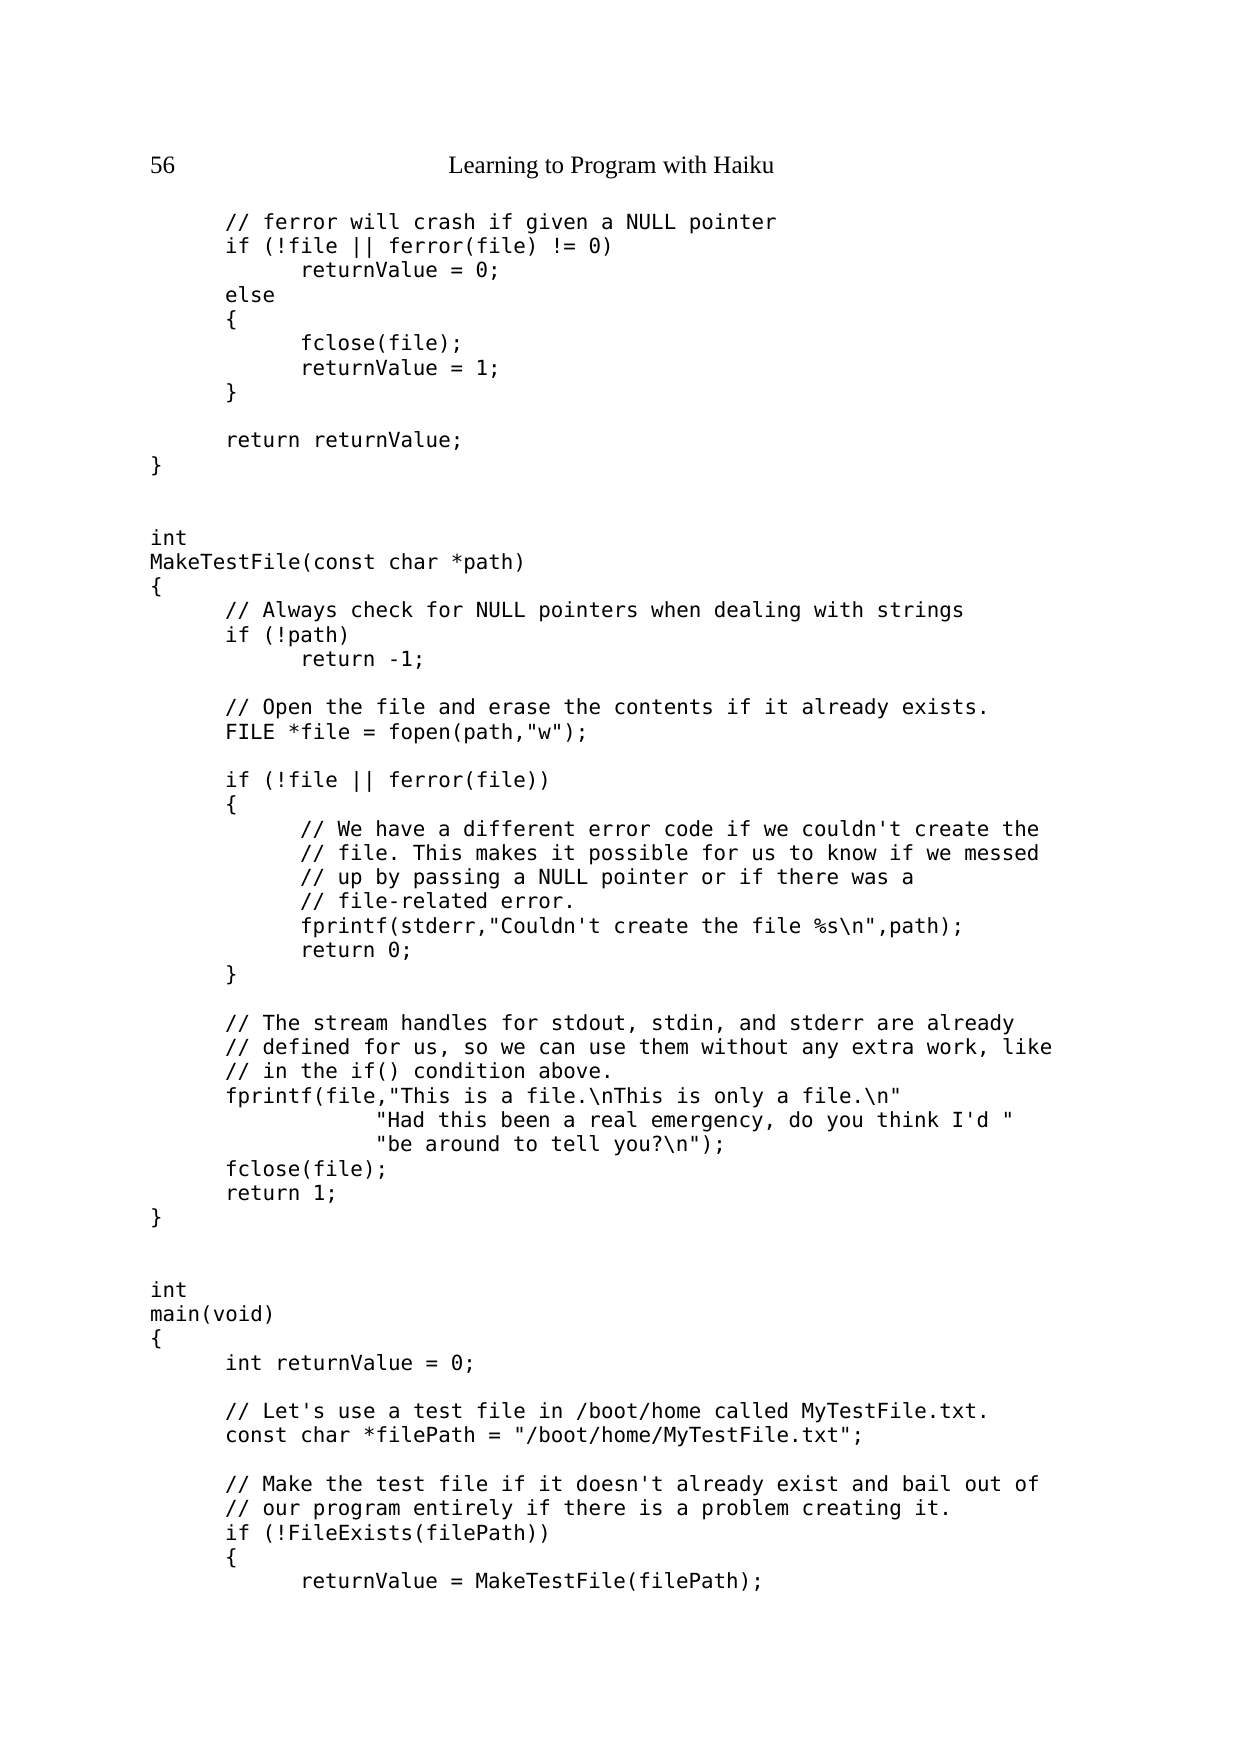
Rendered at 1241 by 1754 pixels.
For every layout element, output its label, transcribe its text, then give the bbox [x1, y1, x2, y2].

text // up by passing a NULL pointer or if there was a [150, 865, 1091, 889]
text return returnValue; [150, 428, 1091, 453]
text returnValue = MakeTestFile(filePath); [150, 1569, 1091, 1593]
text int [150, 1278, 1091, 1302]
text if (!file || ferror(file) != 0) [150, 234, 1091, 258]
text { [150, 307, 1091, 331]
text const char *filePath = "/boot/home/MyTestFile.txt"; [150, 1423, 1091, 1448]
text // We have a different error code if we couldn't create the [150, 817, 1091, 841]
text if (!FileExists(filePath)) [150, 1521, 1091, 1545]
text { [150, 1545, 1091, 1569]
text fclose(file); [150, 331, 1091, 356]
text else [150, 283, 1091, 307]
text } [150, 962, 1091, 987]
text // ferror will crash if given a NULL pointer [150, 210, 1091, 234]
text if (!path) [150, 623, 1091, 647]
text // Always check for NULL pointers when dealing with strings [150, 598, 1091, 623]
text fprintf(file,"This is a file.\nThis is only a file.\n" [150, 1084, 1091, 1108]
text "be around to tell you?\n"); [150, 1132, 1091, 1157]
text // Make the test file if it doesn't already exist and bail out of [150, 1472, 1091, 1496]
text } [150, 453, 1091, 477]
text // The stream handles for stdout, stdin, and stderr are already [150, 1011, 1091, 1035]
text // Open the file and erase the contents if it already exists. [150, 695, 1091, 720]
text } [150, 380, 1091, 404]
text fprintf(stderr,"Couldn't create the file %s\n",path); [150, 914, 1091, 938]
text } [150, 1205, 1091, 1229]
text return 1; [150, 1181, 1091, 1205]
text // our program entirely if there is a problem creating it. [150, 1496, 1091, 1521]
text // file. This makes it possible for us to know if we messed [150, 841, 1091, 865]
text return -1; [150, 647, 1091, 671]
text returnValue = 1; [150, 356, 1091, 380]
text main(void) [150, 1302, 1091, 1326]
text "Had this been a real emergency, do you think I'd " [150, 1108, 1091, 1132]
text // file-related error. [150, 889, 1091, 914]
text return 0; [150, 938, 1091, 962]
text returnValue = 0; [150, 258, 1091, 283]
text { [150, 792, 1091, 817]
text { [150, 574, 1091, 598]
text FILE *file = fopen(path,"w"); [150, 720, 1091, 744]
text fclose(file); [150, 1157, 1091, 1181]
text int [150, 526, 1091, 550]
text // in the if() condition above. [150, 1059, 1091, 1084]
text int returnValue = 0; [150, 1351, 1091, 1375]
text // defined for us, so we can use them without any extra work, like [150, 1035, 1091, 1059]
text // Let's use a test file in /boot/home called MyTestFile.txt. [150, 1399, 1091, 1423]
text MakeTestFile(const char *path) [150, 550, 1091, 574]
text { [150, 1326, 1091, 1351]
text if (!file || ferror(file)) [150, 768, 1091, 792]
